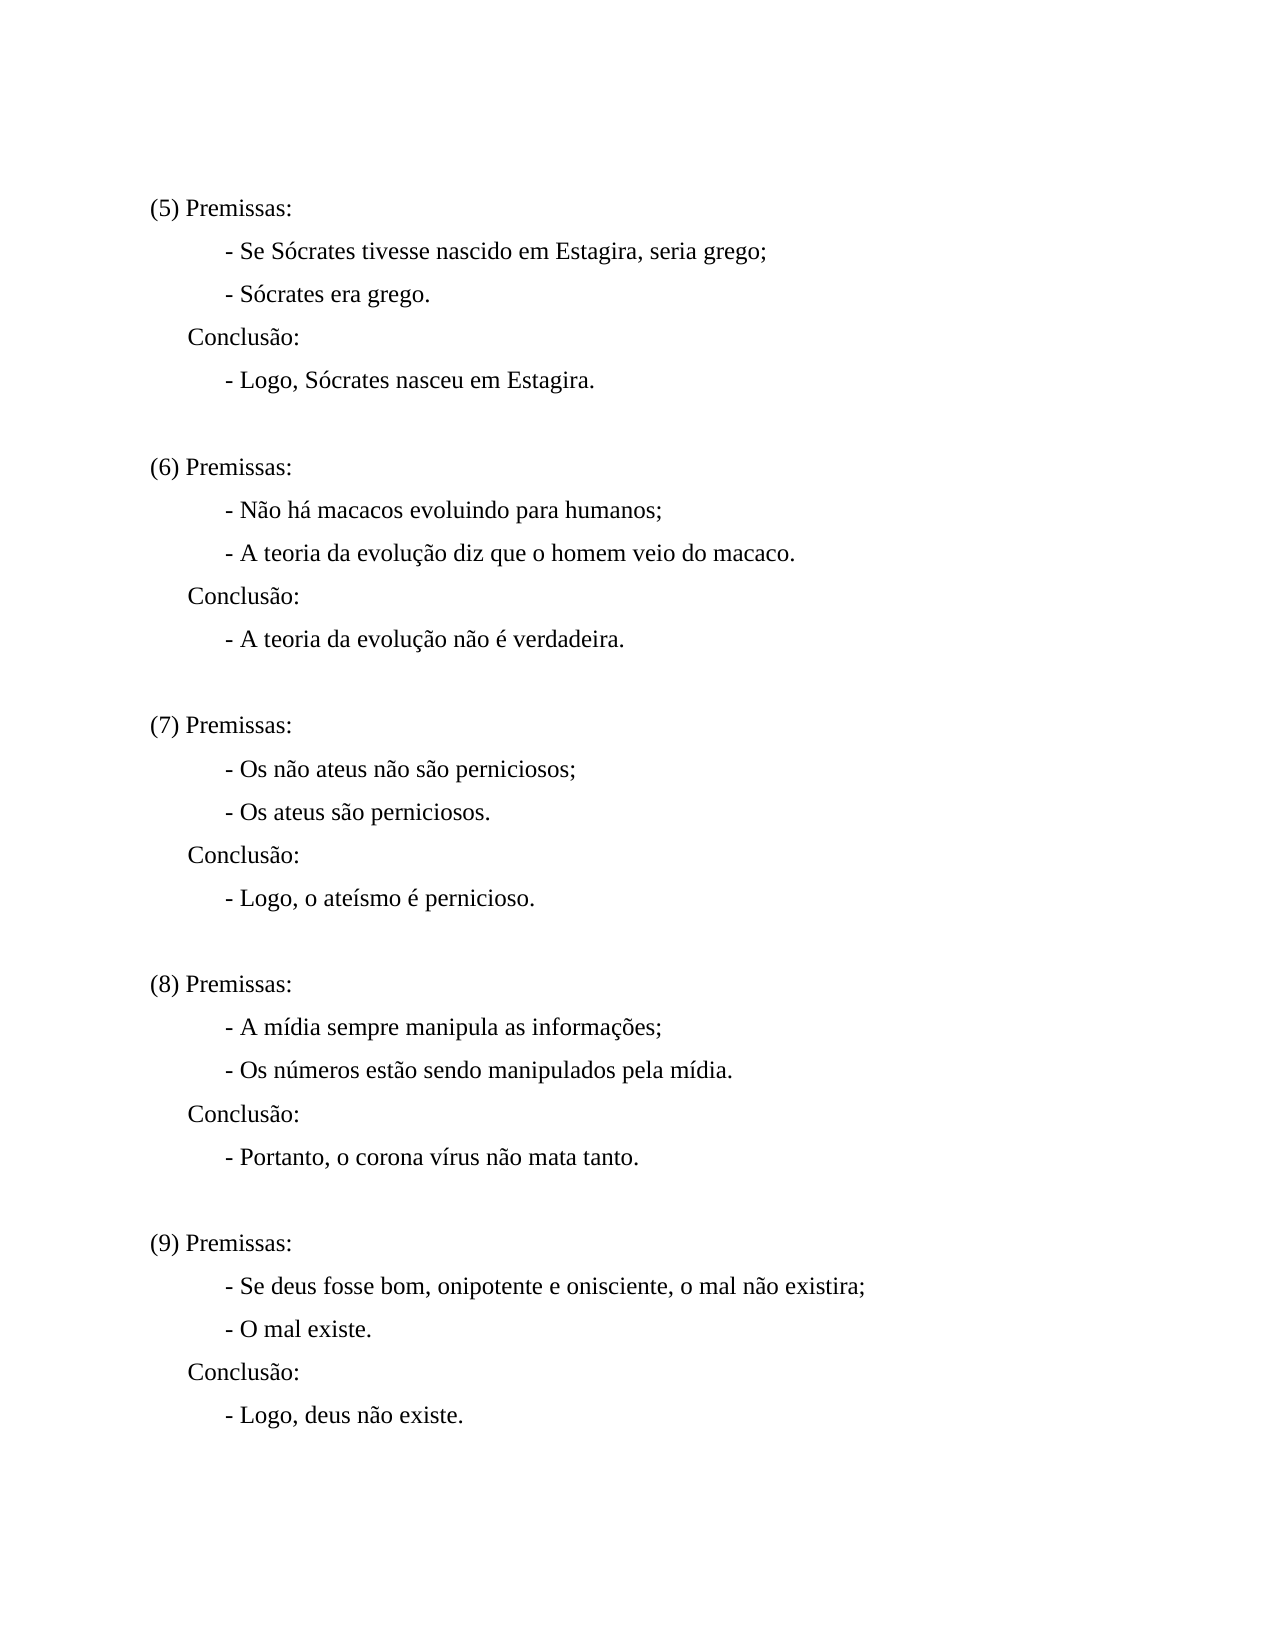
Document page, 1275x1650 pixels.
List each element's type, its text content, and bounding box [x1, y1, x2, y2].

text - Os não ateus não são perniciosos; [150, 754, 1125, 782]
text - Logo, o ateísmo é pernicioso. [150, 883, 1125, 912]
text Conclusão: [150, 840, 1125, 869]
text (5) Premissas: [150, 193, 1125, 222]
text - Os números estão sendo manipulados pela mídia. [150, 1056, 1125, 1084]
text - A teoria da evolução diz que o homem veio do macaco. [150, 538, 1125, 567]
text - Se deus fosse bom, onipotente e onisciente, o mal não existira; [150, 1271, 1125, 1300]
text - Não há macacos evoluindo para humanos; [150, 495, 1125, 524]
text - O mal existe. [150, 1314, 1125, 1343]
text (7) Premissas: [150, 711, 1125, 739]
text - Se Sócrates tivesse nascido em Estagira, seria grego; [150, 236, 1125, 265]
text (8) Premissas: [150, 969, 1125, 998]
text - A mídia sempre manipula as informações; [150, 1012, 1125, 1041]
text - Logo, Sócrates nasceu em Estagira. [150, 366, 1125, 394]
text - A teoria da evolução não é verdadeira. [150, 624, 1125, 653]
text - Sócrates era grego. [150, 279, 1125, 308]
text Conclusão: [150, 1357, 1125, 1386]
text Conclusão: [150, 581, 1125, 610]
text Conclusão: [150, 322, 1125, 351]
text Conclusão: [150, 1099, 1125, 1127]
text (9) Premissas: [150, 1228, 1125, 1257]
text - Os ateus são perniciosos. [150, 797, 1125, 826]
text (6) Premissas: [150, 452, 1125, 481]
text - Portanto, o corona vírus não mata tanto. [150, 1142, 1125, 1171]
text - Logo, deus não existe. [150, 1401, 1125, 1429]
